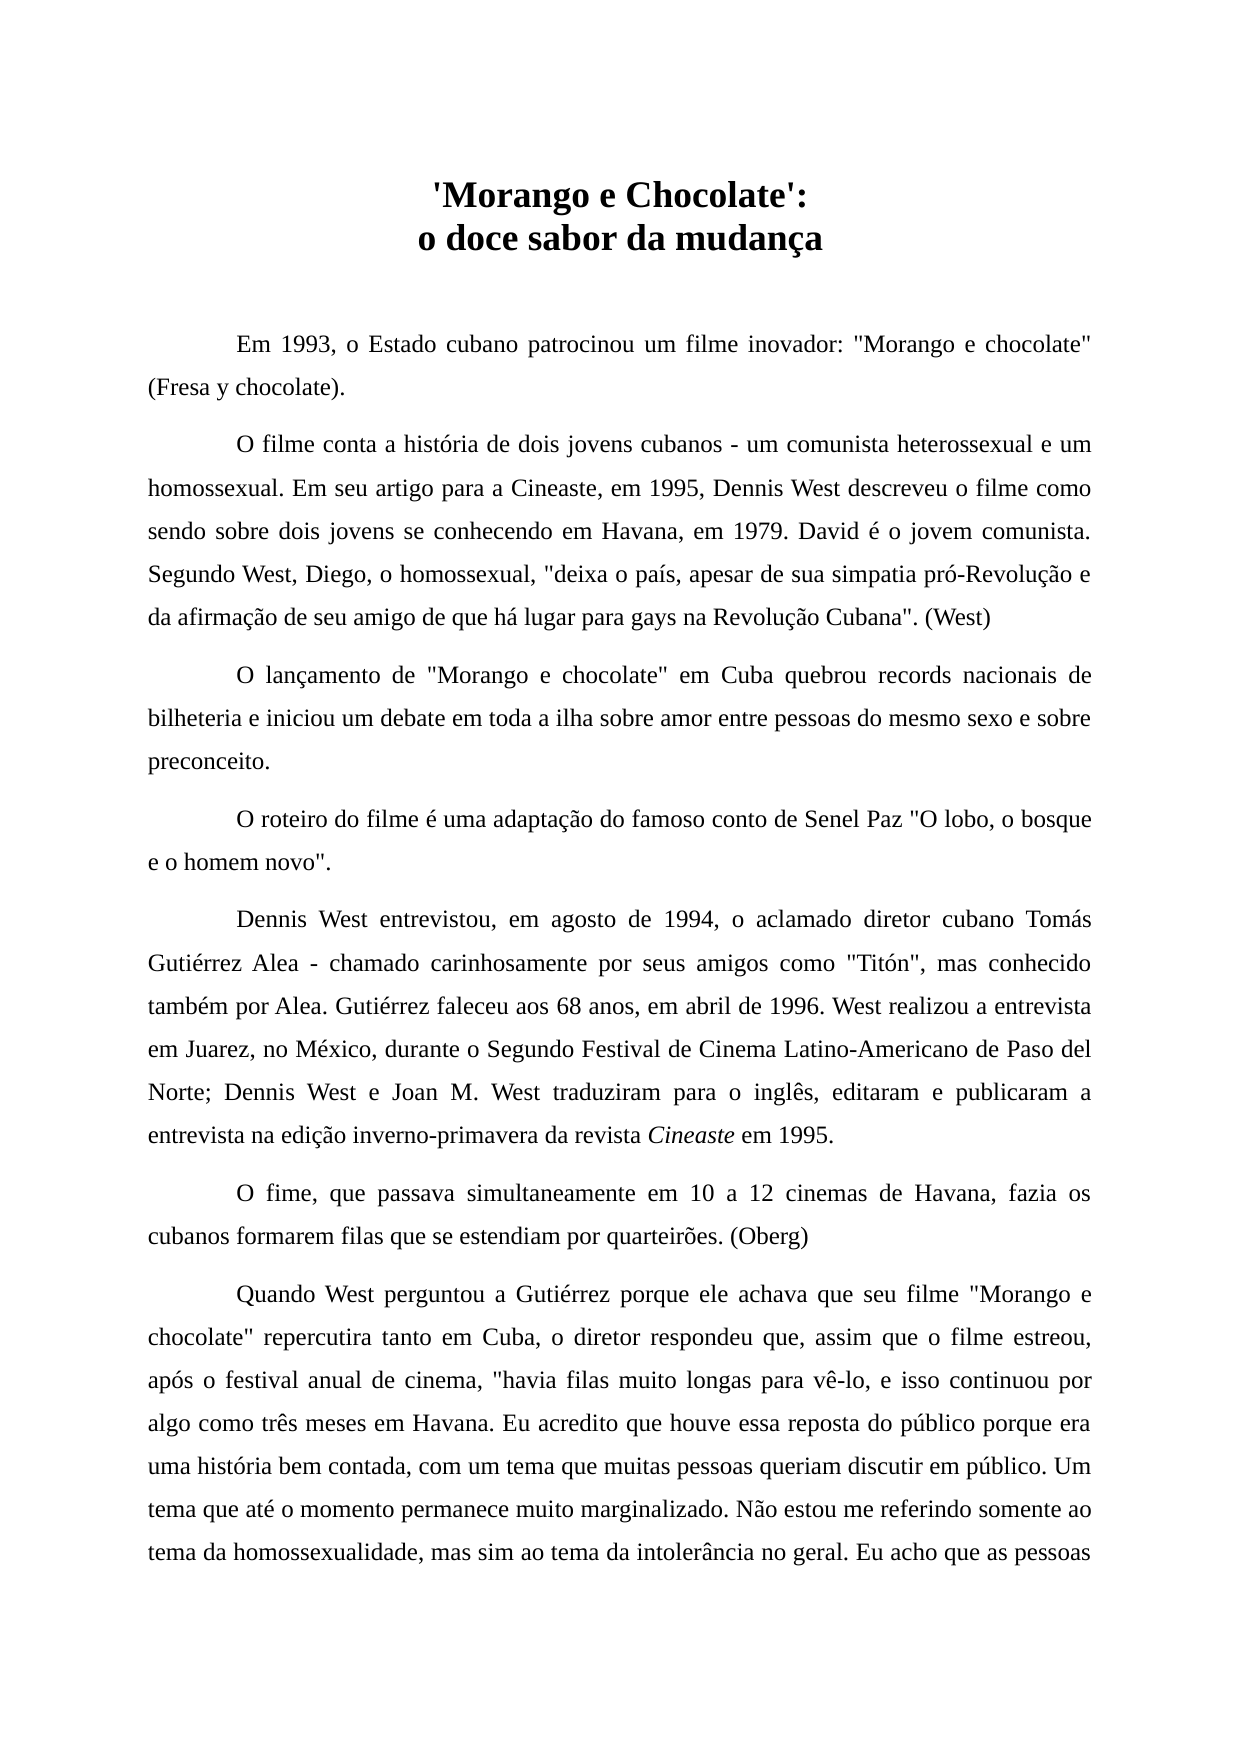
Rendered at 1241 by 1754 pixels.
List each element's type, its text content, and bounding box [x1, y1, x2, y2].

subtitle 'Morango e Chocolate': o doce sabor da mudança [148, 172, 1093, 259]
text O fime, que passava simultaneamente em 10 a 12 cinemas de Havana, fazia os cubanos formarem filas que se estendiam por quarteirões. (Oberg) [148, 1178, 1093, 1250]
text Dennis West entrevistou, em agosto de 1994, o aclamado diretor cubano Tomás Gutiérrez Alea - chamado carinhosamente por seus amigos como "Titón", mas conhecido também por Alea. Gutiérrez faleceu aos 68 anos, em abril de 1996. West realizou a entrevista em Juarez, no México, durante o Segundo Festival de Cinema Latino-Americano de Paso del Norte; Dennis West e Joan M. West traduziram para o inglês, editaram e publicaram a entrevista na edição inverno-primavera da revista Cineaste em 1995. [148, 904, 1093, 1149]
text O filme conta a história de dois jovens cubanos - um comunista heterossexual e um homossexual. Em seu artigo para a Cineaste, em 1995, Dennis West descreveu o filme como sendo sobre dois jovens se conhecendo em Havana, em 1979. David é o jovem comunista. Segundo West, Diego, o homossexual, "deixa o país, apesar de sua simpatia pró-Revolução e da afirmação de seu amigo de que há lugar para gays na Revolução Cubana". (West) [148, 429, 1093, 631]
text O roteiro do filme é uma adaptação do famoso conto de Senel Paz "O lobo, o bosque e o homem novo". [148, 804, 1093, 876]
text O lançamento de "Morango e chocolate" em Cuba quebrou records nacionais de bilheteria e iniciou um debate em toda a ilha sobre amor entre pessoas do mesmo sexo e sobre preconceito. [148, 660, 1093, 775]
text Quando West perguntou a Gutiérrez porque ele achava que seu filme "Morango e chocolate" repercutira tanto em Cuba, o diretor respondeu que, assim que o filme estreou, após o festival anual de cinema, "havia filas muito longas para vê-lo, e isso continuou por algo como três meses em Havana. Eu acredito que houve essa reposta do público porque era uma história bem contada, com um tema que muitas pessoas queriam discutir em público. Um tema que até o momento permanece muito marginalizado. Não estou me referindo somente ao tema da homossexualidade, mas sim ao tema da intolerância no geral. Eu acho que as pessoas [148, 1279, 1093, 1566]
text Em 1993, o Estado cubano patrocinou um filme inovador: "Morango e chocolate" (Fresa y chocolate). [148, 329, 1093, 401]
